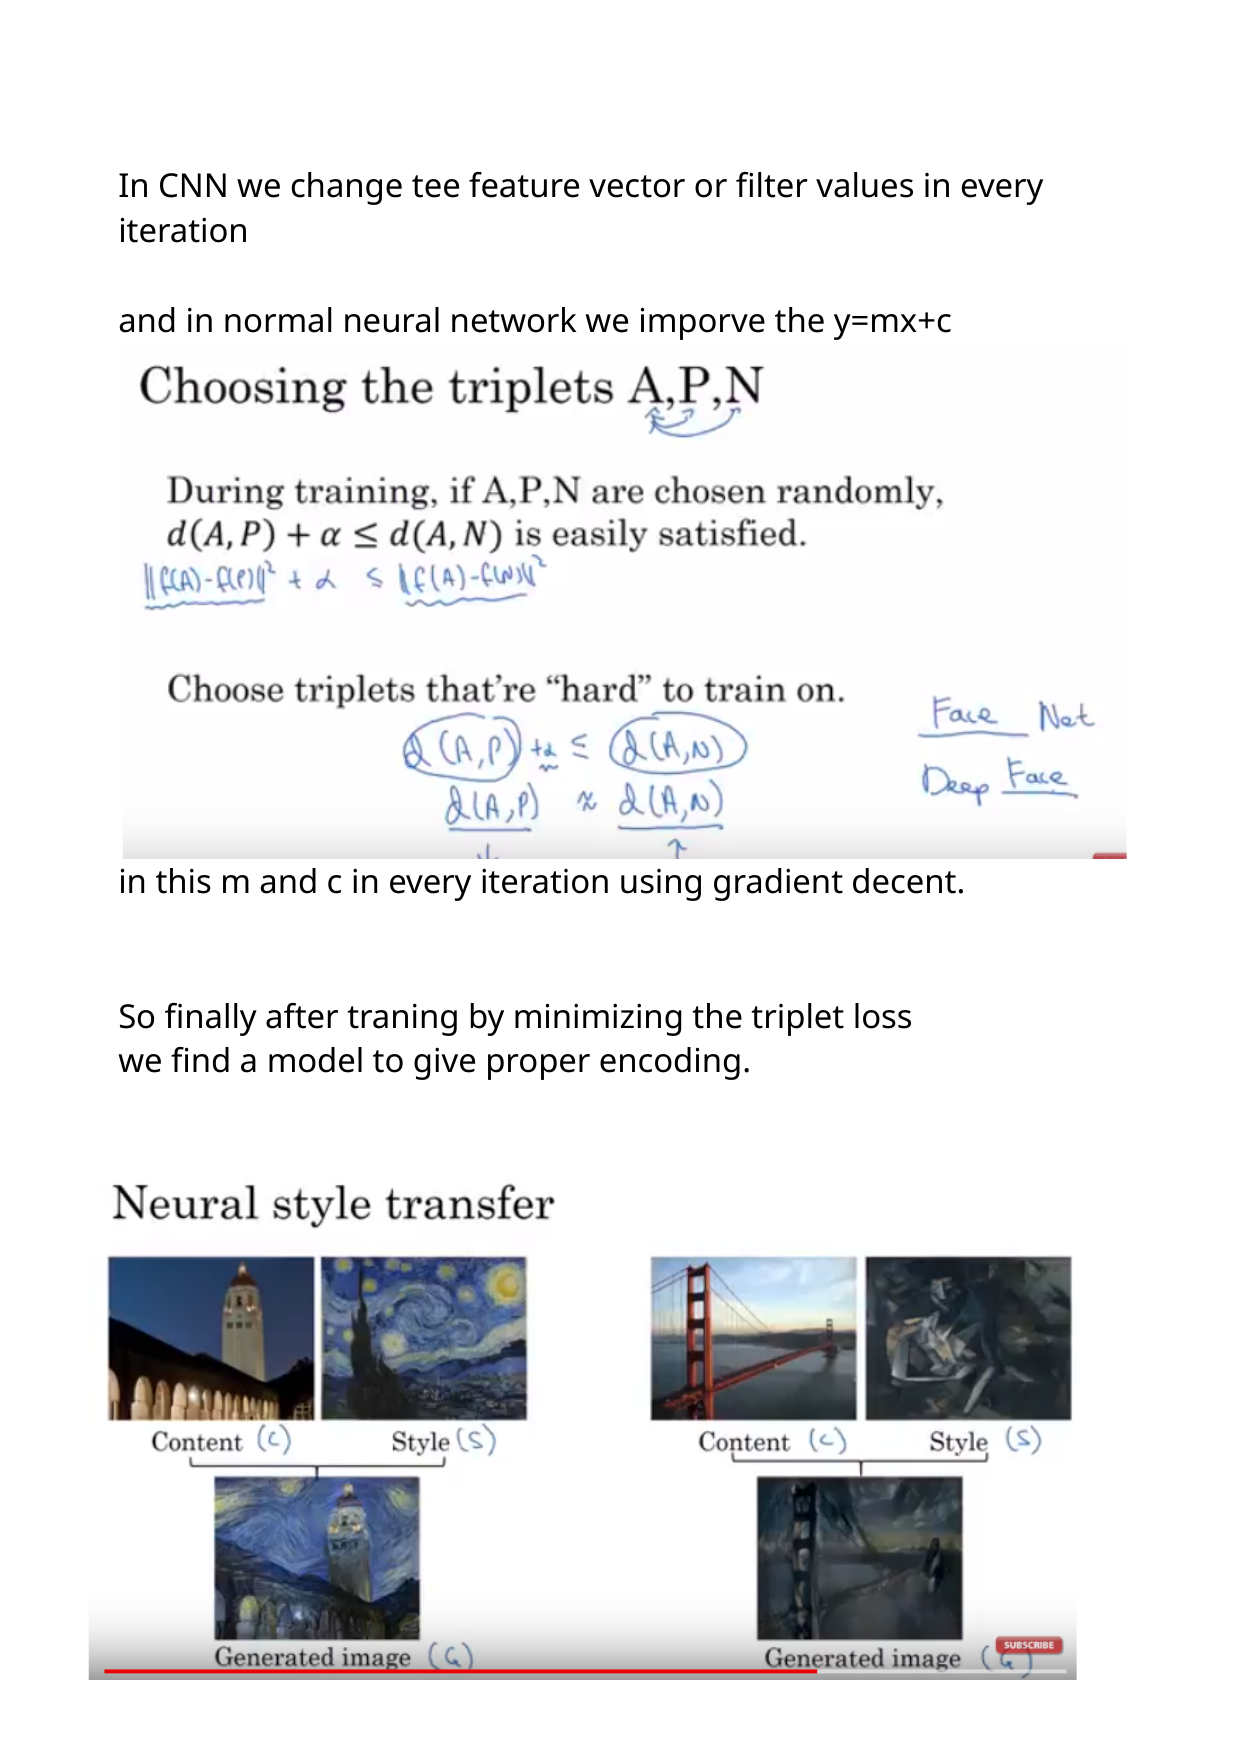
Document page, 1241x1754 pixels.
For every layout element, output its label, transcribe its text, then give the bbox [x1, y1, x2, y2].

text and in normal neural network we imporve the y=mx+c [118, 297, 1122, 342]
text we find a model to give proper encoding. [118, 1038, 1122, 1082]
text in this m and c in every iteration using gradient decent. [118, 342, 1122, 903]
picture [72, 1172, 1077, 1680]
picture [122, 343, 1127, 859]
text In CNN we change tee feature vector or filter values in every iteration [118, 163, 1122, 252]
text So finally after traning by minimizing the triplet loss [118, 993, 1122, 1038]
